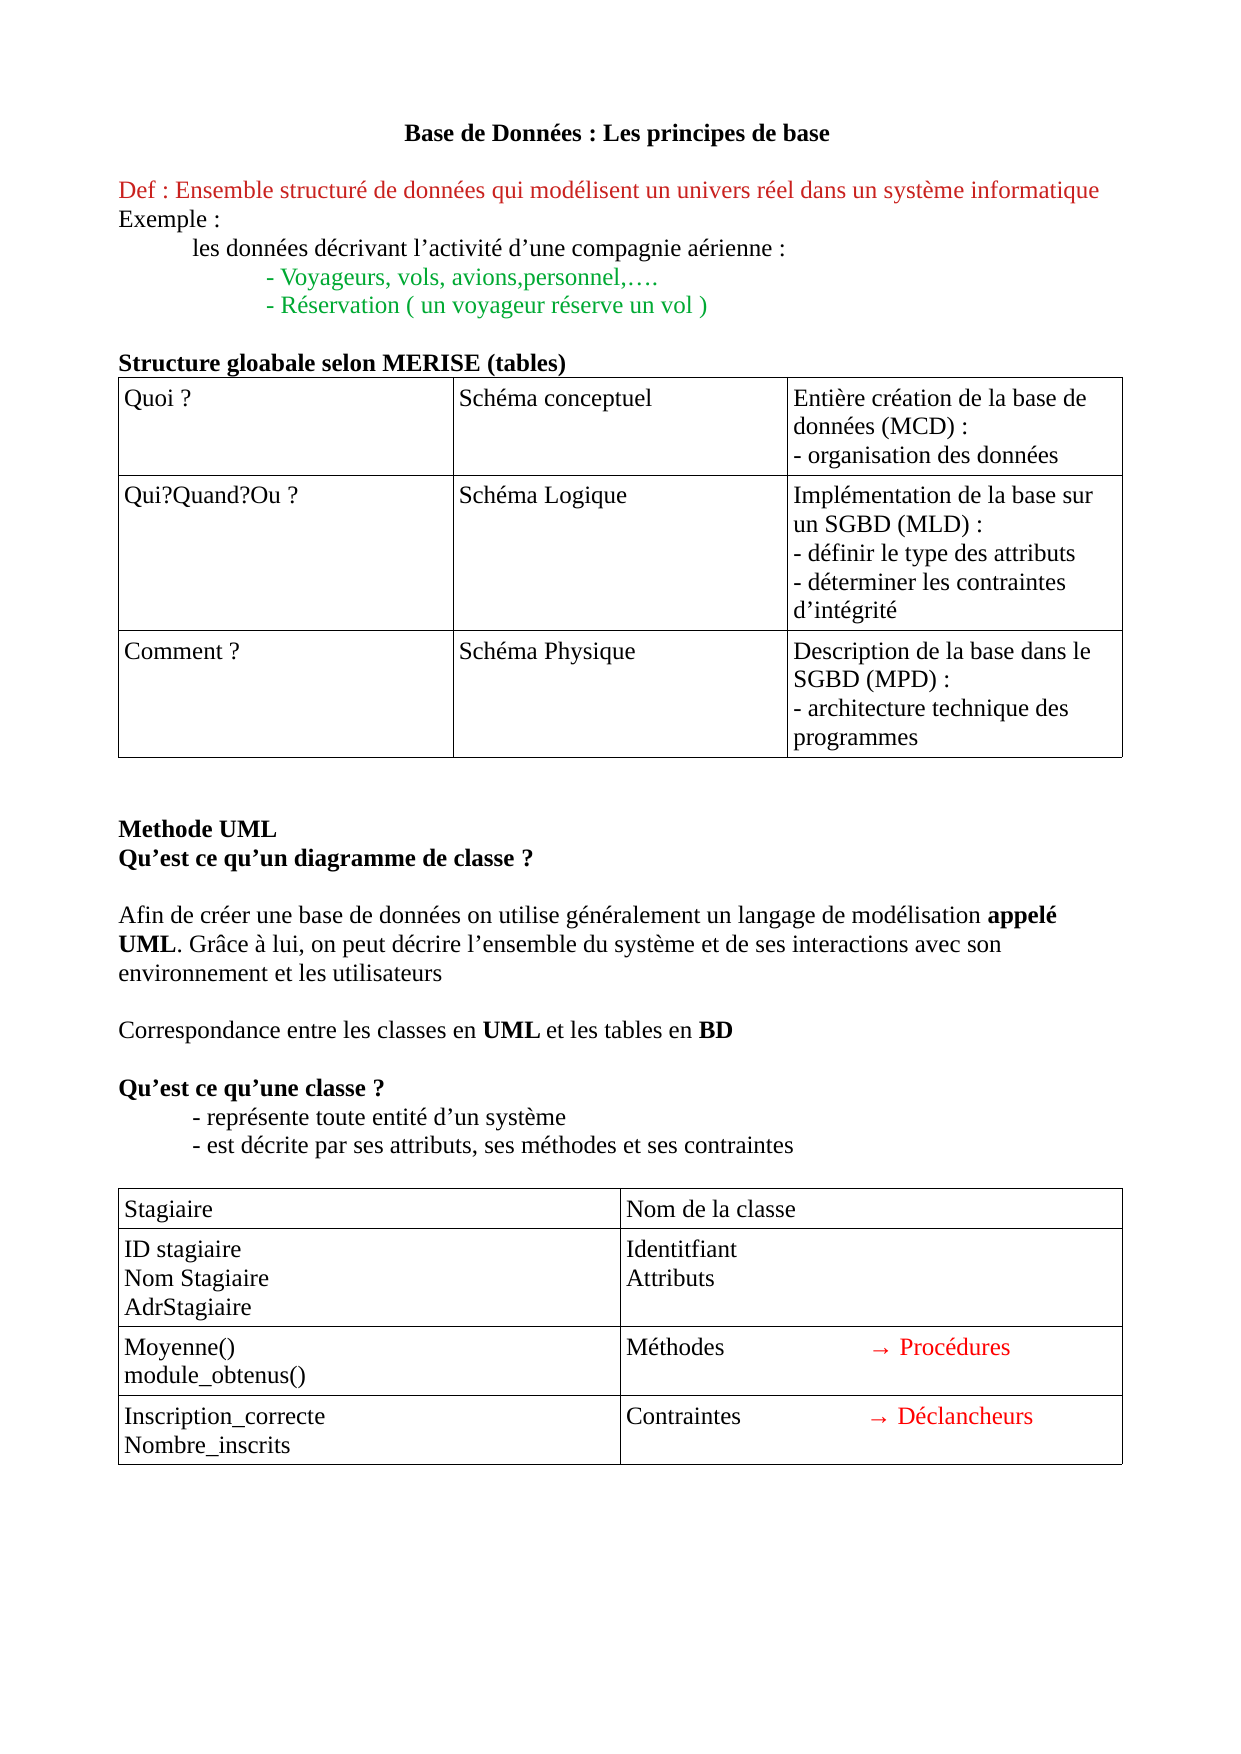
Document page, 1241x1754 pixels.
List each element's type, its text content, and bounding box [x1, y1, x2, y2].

table_header Stagiaire [119, 1189, 620, 1228]
table_cell Qui?Quand?Ou ? [119, 476, 453, 630]
table_cell Comment ? [119, 631, 453, 757]
table_cell Implémentation de la base sur un SGBD (MLD) : - définir le type des attributs - déterminer les contraintes d’intégrité [788, 476, 1122, 630]
table_header Nom de la classe [621, 1189, 1122, 1228]
table_cell Méthodes → Procédures [621, 1327, 1122, 1395]
table_cell Moyenne() module_obtenus() [119, 1327, 620, 1395]
text - Réservation ( un voyageur réserve un vol ) [118, 291, 1122, 319]
text Qu’est ce qu’un diagramme de classe ? [118, 843, 1122, 872]
text Def : Ensemble structuré de données qui modélisent un univers réel dans un système informatique [118, 176, 1122, 204]
table_cell Inscription_correcte Nombre_inscrits [119, 1396, 620, 1464]
table_cell Identitfiant Attributs [621, 1229, 1122, 1326]
table_header Entière création de la base de données (MCD) : - organisation des données [788, 378, 1122, 475]
table_cell ID stagiaire Nom Stagiaire AdrStagiaire [119, 1229, 620, 1326]
table_cell Schéma Logique [454, 476, 787, 630]
text les données décrivant l’activité d’une compagnie aérienne : [118, 233, 1122, 262]
text Afin de créer une base de données on utilise généralement un langage de modélisation appelé UML. Grâce à lui, on peut décrire l’ensemble du système et de ses interactions avec son environnement et les utilisateurs [118, 900, 1122, 987]
table_cell Contraintes → Déclancheurs [621, 1396, 1122, 1464]
text Exemple : [118, 204, 1122, 233]
table_header Quoi ? [119, 378, 453, 475]
text Structure gloabale selon MERISE (tables) [118, 348, 1122, 377]
text Base de Données : Les principes de base [118, 118, 1122, 147]
text Qu’est ce qu’une classe ? [118, 1073, 1122, 1102]
text - représente toute entité d’un système [118, 1102, 1122, 1130]
text - est décrite par ses attributs, ses méthodes et ses contraintes [118, 1130, 1122, 1159]
text Methode UML [118, 814, 1122, 843]
table_cell Schéma Physique [454, 631, 787, 757]
text - Voyageurs, vols, avions,personnel,…. [118, 262, 1122, 291]
table_header Schéma conceptuel [454, 378, 787, 475]
table_cell Description de la base dans le SGBD (MPD) : - architecture technique des programmes [788, 631, 1122, 757]
text Correspondance entre les classes en UML et les tables en BD [118, 1015, 1122, 1044]
